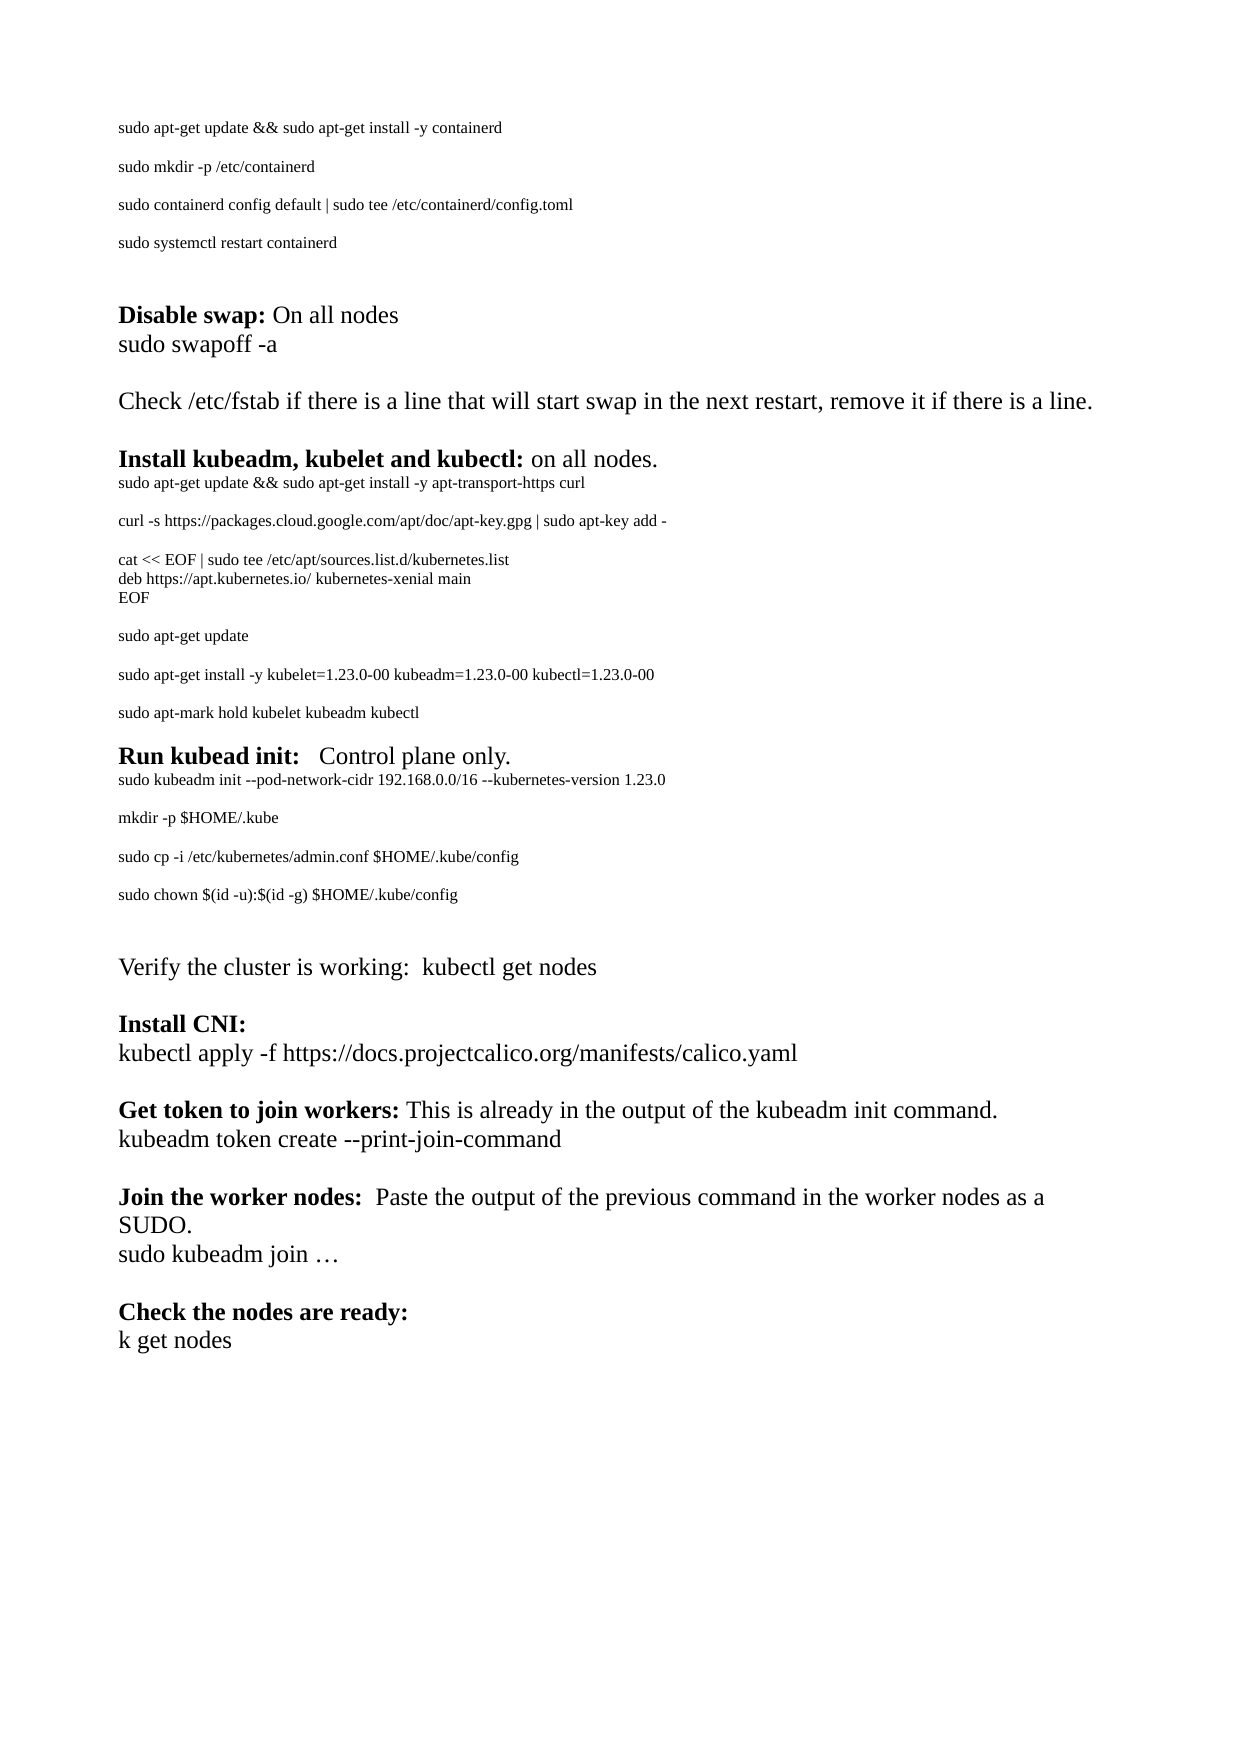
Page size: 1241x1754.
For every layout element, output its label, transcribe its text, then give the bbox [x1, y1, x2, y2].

text sudo apt-get update [118, 626, 1122, 645]
text sudo kubeadm join … [118, 1239, 1122, 1268]
text Run kubead init: Control plane only. [118, 741, 1122, 770]
text Join the worker nodes: Paste the output of the previous command in the worker nodes as a SUDO. [118, 1182, 1122, 1239]
text kubectl apply -f https://docs.projectcalico.org/manifests/calico.yaml [118, 1038, 1122, 1067]
text mkdir -p $HOME/.kube [118, 808, 1122, 827]
text sudo apt-get update && sudo apt-get install -y apt-transport-https curl [118, 473, 1122, 492]
text deb https://apt.kubernetes.io/ kubernetes-xenial main [118, 568, 1122, 588]
text sudo chown $(id -u):$(id -g) $HOME/.kube/config [118, 885, 1122, 904]
text sudo apt-get install -y kubelet=1.23.0-00 kubeadm=1.23.0-00 kubectl=1.23.0-00 [118, 664, 1122, 683]
text sudo containerd config default | sudo tee /etc/containerd/config.toml [118, 195, 1122, 214]
text cat << EOF | sudo tee /etc/apt/sources.list.d/kubernetes.list [118, 549, 1122, 568]
text Get token to join workers: This is already in the output of the kubeadm init command. [118, 1096, 1122, 1124]
text Verify the cluster is working: kubectl get nodes [118, 952, 1122, 981]
text sudo swapoff -a [118, 329, 1122, 358]
text kubeadm token create --print-join-command [118, 1124, 1122, 1153]
text sudo mkdir -p /etc/containerd [118, 156, 1122, 176]
text curl -s https://packages.cloud.google.com/apt/doc/apt-key.gpg | sudo apt-key add - [118, 511, 1122, 530]
text sudo apt-mark hold kubelet kubeadm kubectl [118, 703, 1122, 722]
text Disable swap: On all nodes [118, 300, 1122, 329]
text sudo kubeadm init --pod-network-cidr 192.168.0.0/16 --kubernetes-version 1.23.0 [118, 770, 1122, 789]
text Check the nodes are ready: [118, 1297, 1122, 1326]
text sudo apt-get update && sudo apt-get install -y containerd [118, 118, 1122, 137]
text k get nodes [118, 1326, 1122, 1354]
text EOF [118, 588, 1122, 607]
text sudo cp -i /etc/kubernetes/admin.conf $HOME/.kube/config [118, 846, 1122, 866]
text Install CNI: [118, 1009, 1122, 1038]
text Check /etc/fstab if there is a line that will start swap in the next restart, remove it if there is a line. [118, 386, 1122, 415]
text Install kubeadm, kubelet and kubectl: on all nodes. [118, 444, 1122, 473]
text sudo systemctl restart containerd [118, 233, 1122, 252]
